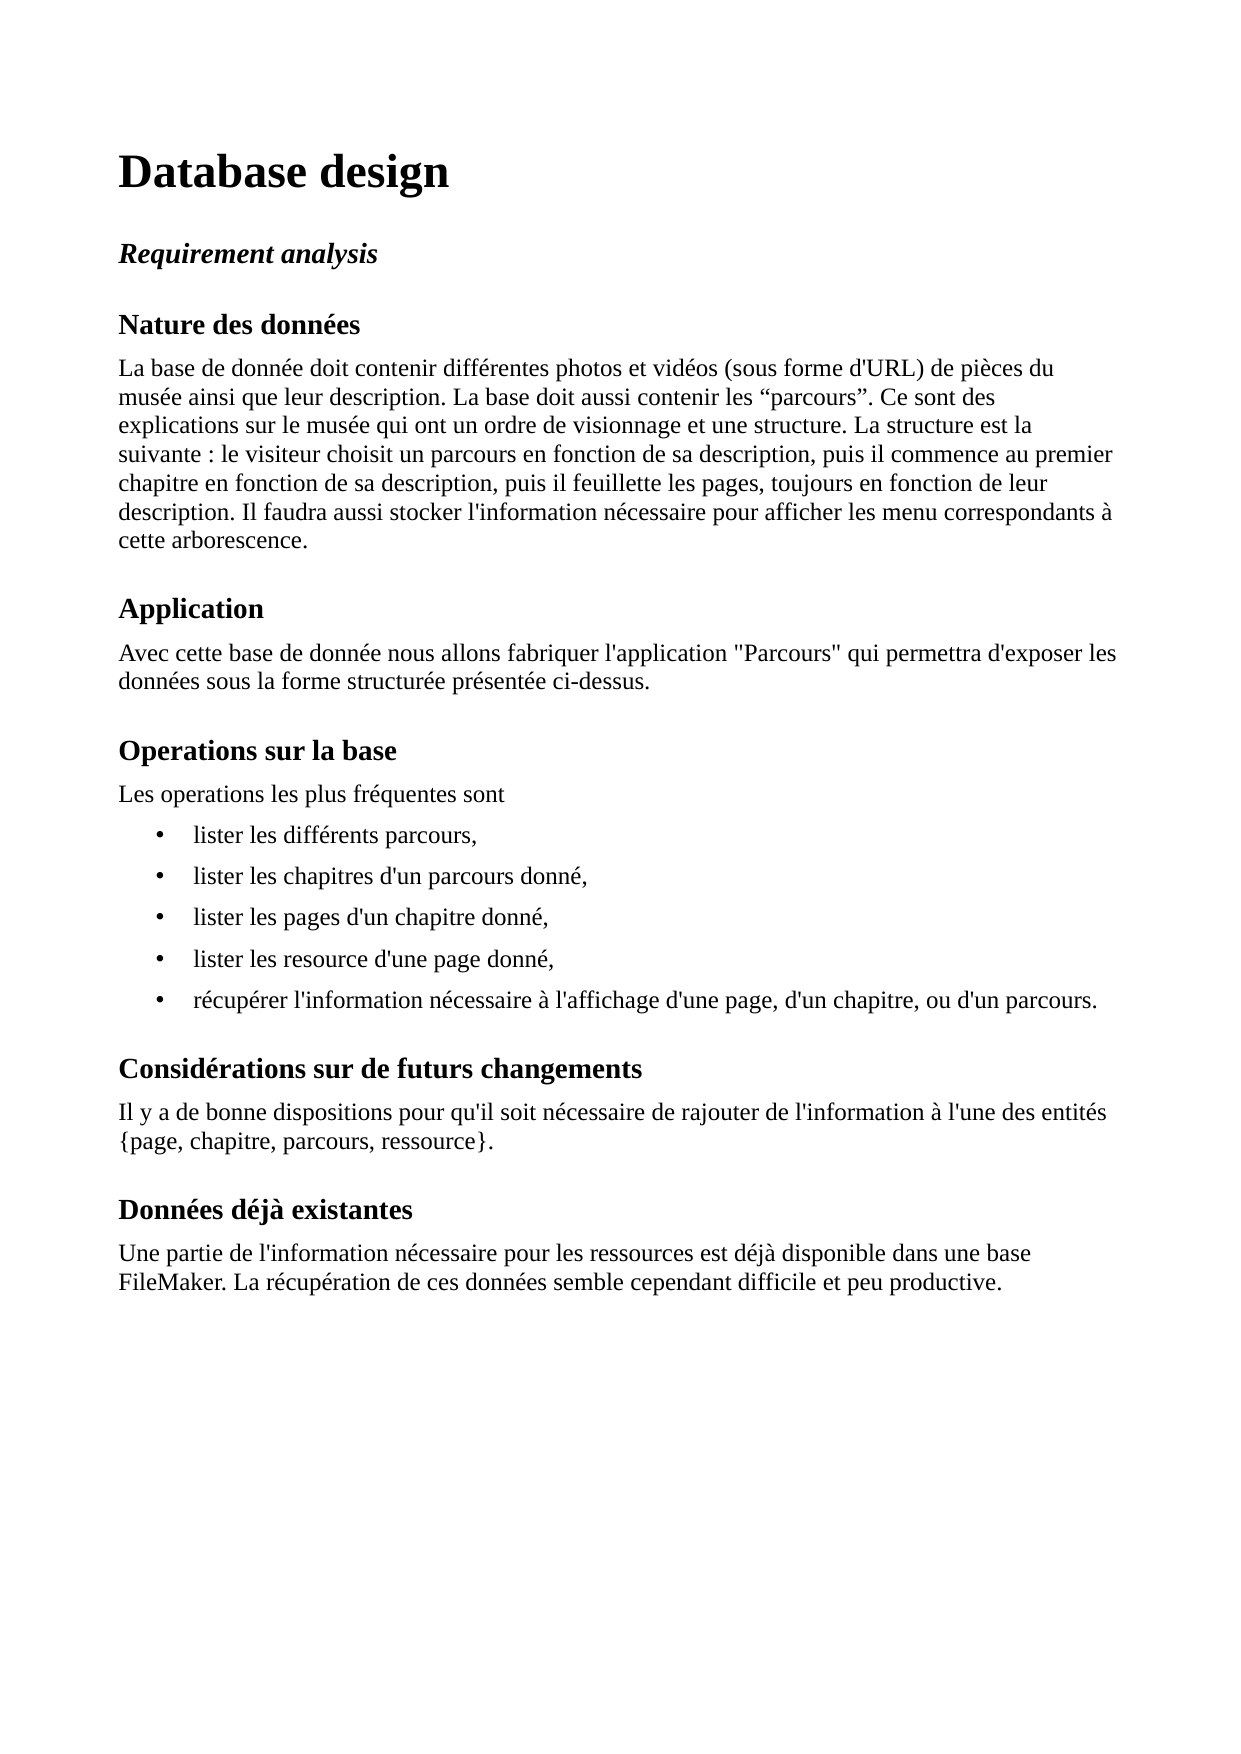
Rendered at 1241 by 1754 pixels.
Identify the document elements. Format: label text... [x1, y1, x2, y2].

subtitle Considérations sur de futurs changements [118, 1051, 1122, 1085]
list lister les chapitres d'un parcours donné, [156, 861, 1122, 890]
subtitle Database design [118, 143, 1122, 198]
subtitle Requirement analysis [118, 236, 1122, 269]
text Les operations les plus fréquentes sont [118, 779, 1122, 807]
list lister les resource d'une page donné, [156, 944, 1122, 972]
subtitle Nature des données [118, 307, 1122, 340]
list récupérer l'information nécessaire à l'affichage d'une page, d'un chapitre, ou d'un parcours. [156, 985, 1122, 1014]
subtitle Application [118, 592, 1122, 625]
list lister les différents parcours, [156, 820, 1122, 849]
list lister les pages d'un chapitre donné, [156, 902, 1122, 931]
text Il y a de bonne dispositions pour qu'il soit nécessaire de rajouter de l'information à l'une des entités {page, chapitre, parcours, ressource}. [118, 1097, 1122, 1155]
subtitle Données déjà existantes [118, 1192, 1122, 1226]
text Une partie de l'information nécessaire pour les ressources est déjà disponible dans une base FileMaker. La récupération de ces données semble cependant difficile et peu productive. [118, 1238, 1122, 1296]
text La base de donnée doit contenir différentes photos et vidéos (sous forme d'URL) de pièces du musée ainsi que leur description. La base doit aussi contenir les “parcours”. Ce sont des explications sur le musée qui ont un ordre de visionnage et une structure. La structure est la suivante : le visiteur choisit un parcours en fonction de sa description, puis il commence au premier chapitre en fonction de sa description, puis il feuillette les pages, toujours en fonction de leur description. Il faudra aussi stocker l'information nécessaire pour afficher les menu correspondants à cette arborescence. [118, 353, 1122, 554]
subtitle Operations sur la base [118, 733, 1122, 766]
text Avec cette base de donnée nous allons fabriquer l'application "Parcours" qui permettra d'exposer les données sous la forme structurée présentée ci-dessus. [118, 638, 1122, 695]
